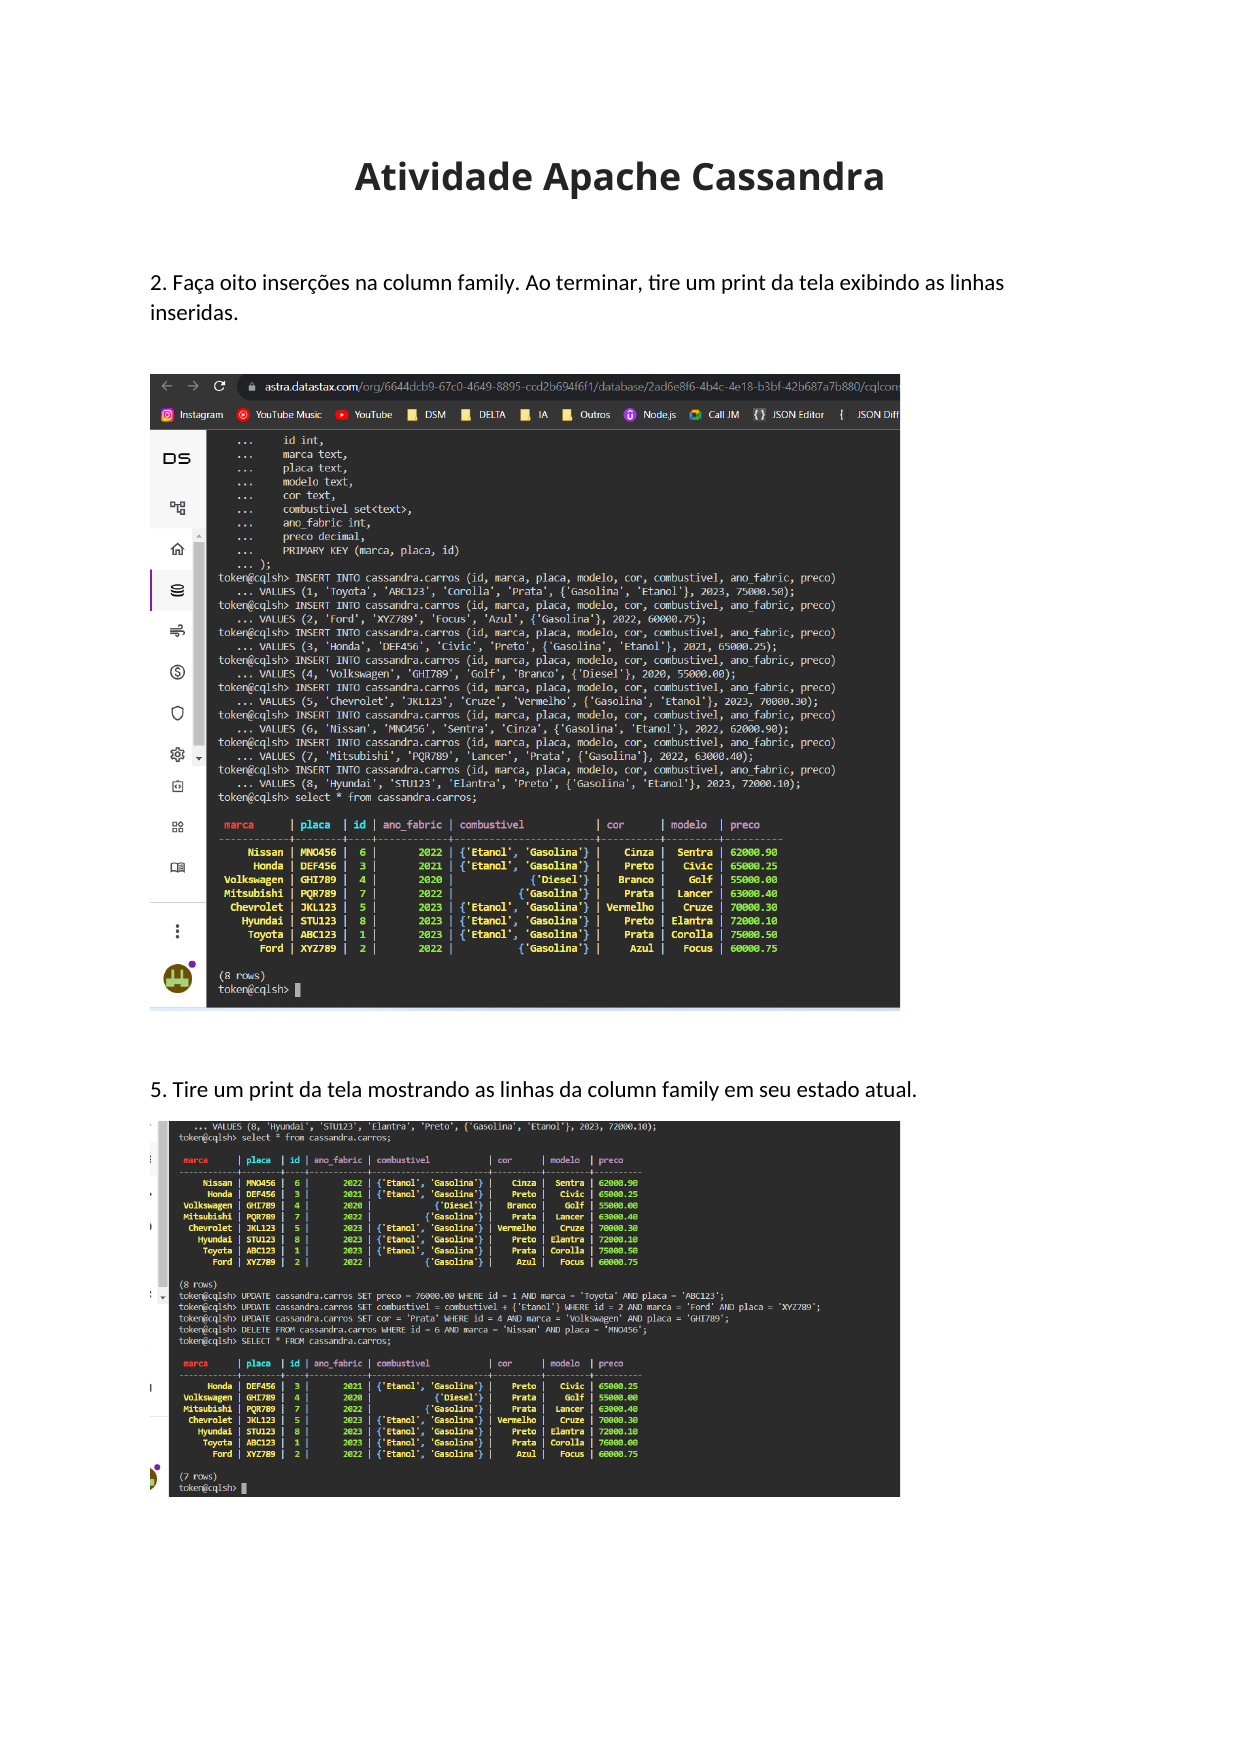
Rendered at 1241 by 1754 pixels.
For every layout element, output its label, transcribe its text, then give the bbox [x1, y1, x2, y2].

text 2. Faça oito inserções na column family. Ao terminar, tire um print da tela exibindo as linhas inseridas. [150, 268, 1090, 326]
text 5. Tire um print da tela mostrando as linhas da column family em seu estado atual. [150, 1075, 1090, 1103]
text Atividade Apache Cassandra [150, 150, 1090, 201]
